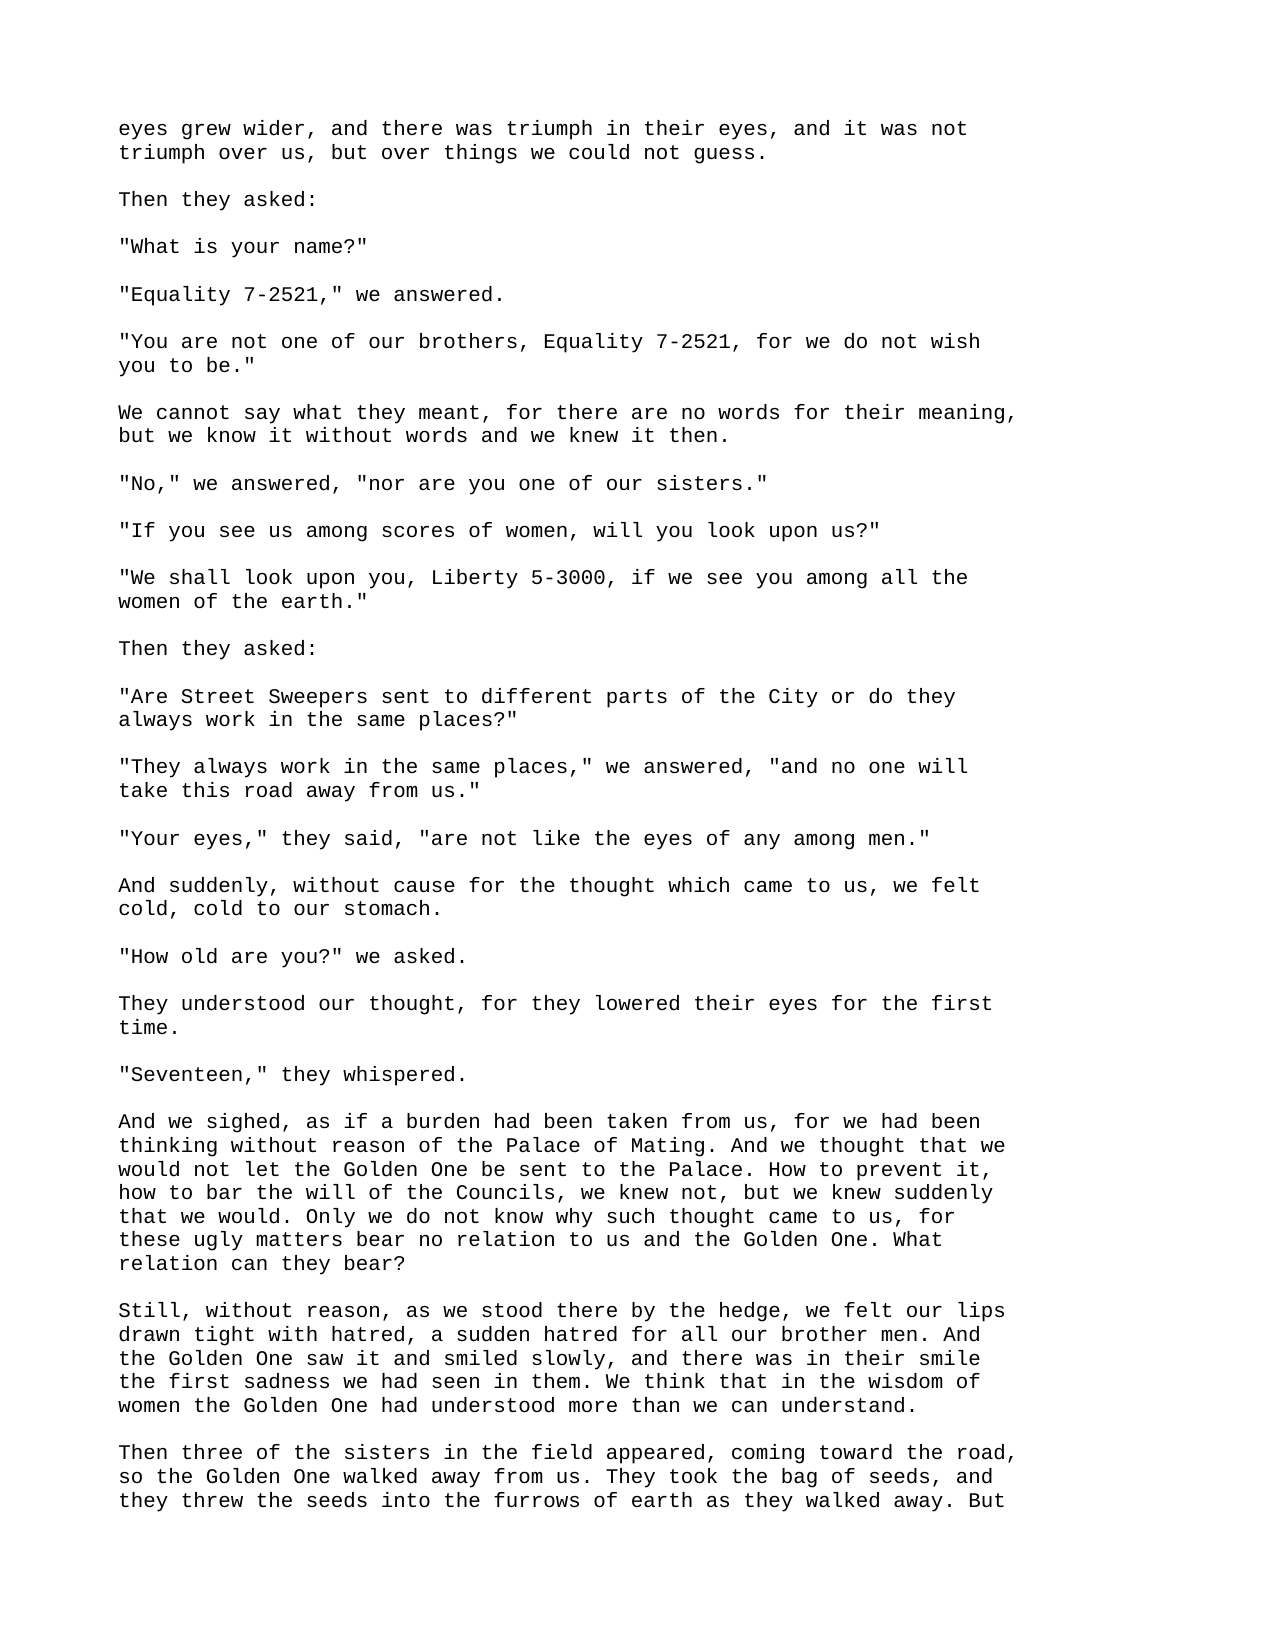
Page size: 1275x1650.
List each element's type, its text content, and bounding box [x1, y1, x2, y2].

text eyes grew wider, and there was triumph in their eyes, and it was not [118, 118, 1157, 142]
text relation can they bear? [118, 1253, 1157, 1277]
text take this road away from us." [118, 780, 1157, 804]
text triumph over us, but over things we could not guess. [118, 142, 1157, 165]
text drawn tight with hatred, a sudden hatred for all our brother men. And [118, 1324, 1157, 1348]
text time. [118, 1017, 1157, 1040]
text "You are not one of our brothers, Equality 7-2521, for we do not wish [118, 331, 1157, 354]
text Then three of the sisters in the field appeared, coming toward the road, [118, 1442, 1157, 1466]
text And suddenly, without cause for the thought which came to us, we felt [118, 875, 1157, 898]
text "No," we answered, "nor are you one of our sisters." [118, 473, 1157, 496]
text thinking without reason of the Palace of Mating. And we thought that we [118, 1135, 1157, 1158]
text We cannot say what they meant, for there are no words for their meaning, [118, 402, 1157, 426]
text "How old are you?" we asked. [118, 946, 1157, 969]
text women the Golden One had understood more than we can understand. [118, 1395, 1157, 1419]
text "Your eyes," they said, "are not like the eyes of any among men." [118, 827, 1157, 851]
text the Golden One saw it and smiled slowly, and there was in their smile [118, 1348, 1157, 1371]
text Then they asked: [118, 189, 1157, 213]
text And we sighed, as if a burden had been taken from us, for we had been [118, 1111, 1157, 1135]
text "Equality 7-2521," we answered. [118, 284, 1157, 307]
text but we know it without words and we knew it then. [118, 426, 1157, 449]
text how to bar the will of the Councils, we knew not, but we knew suddenly [118, 1182, 1157, 1206]
text that we would. Only we do not know why such thought came to us, for [118, 1206, 1157, 1229]
text "If you see us among scores of women, will you look upon us?" [118, 520, 1157, 544]
text women of the earth." [118, 591, 1157, 615]
text "What is your name?" [118, 236, 1157, 260]
text they threw the seeds into the furrows of earth as they walked away. But [118, 1489, 1157, 1513]
text They understood our thought, for they lowered their eyes for the first [118, 993, 1157, 1017]
text you to be." [118, 354, 1157, 378]
text "Are Street Sweepers sent to different parts of the City or do they [118, 686, 1157, 709]
text these ugly matters bear no relation to us and the Golden One. What [118, 1229, 1157, 1253]
text "We shall look upon you, Liberty 5-3000, if we see you among all the [118, 567, 1157, 591]
text Still, without reason, as we stood there by the hedge, we felt our lips [118, 1300, 1157, 1324]
text would not let the Golden One be sent to the Palace. How to prevent it, [118, 1158, 1157, 1182]
text always work in the same places?" [118, 709, 1157, 733]
text "They always work in the same places," we answered, "and no one will [118, 757, 1157, 780]
text cold, cold to our stomach. [118, 898, 1157, 922]
text "Seventeen," they whispered. [118, 1064, 1157, 1088]
text Then they asked: [118, 638, 1157, 662]
text so the Golden One walked away from us. They took the bag of seeds, and [118, 1466, 1157, 1489]
text the first sadness we had seen in them. We think that in the wisdom of [118, 1371, 1157, 1395]
